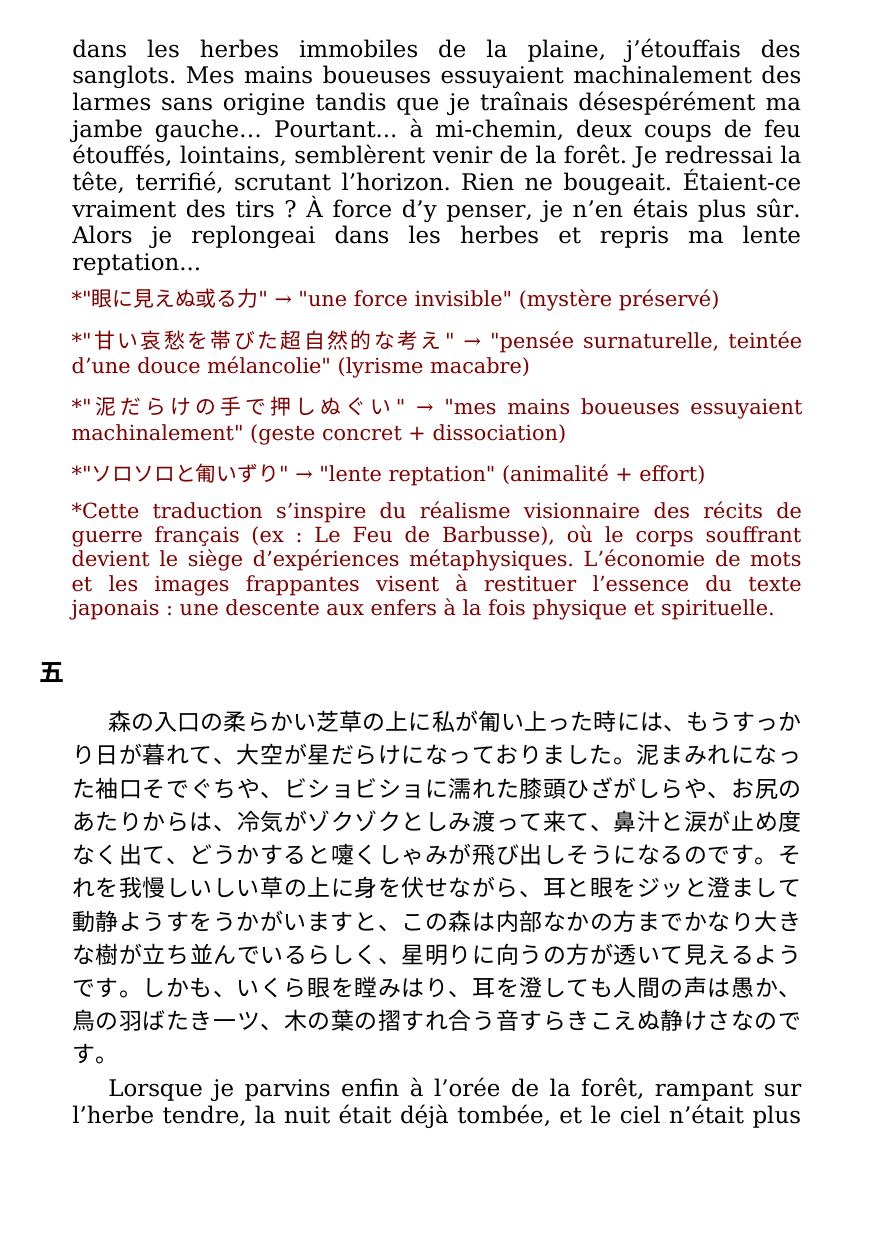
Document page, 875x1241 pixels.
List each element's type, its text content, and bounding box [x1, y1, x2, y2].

text *"甘い哀愁を帯びた超自然的な考え" → "pensée surnaturelle, teintée d’une douce mélancolie" (lyrisme macabre) [71, 324, 803, 378]
text *Cette traduction s’inspire du réalisme visionnaire des récits de guerre français (ex : Le Feu de Barbusse), où le corps souffrant devient le siège d’expériences métaphysiques. L’économie de mots et les images frappantes visent à restituer l’essence du texte japonais : une descente aux enfers à la fois physique et spirituelle. [71, 499, 803, 620]
text 森の入口の柔らかい芝草の上に私が匍い上った時には、もうすっかり日が暮れて、大空が星だらけになっておりました。泥まみれになった袖口そでぐちや、ビショビショに濡れた膝頭ひざがしらや、お尻のあたりからは、冷気がゾクゾクとしみ渡って来て、鼻汁と涙が止め度なく出て、どうかすると嚔くしゃみが飛び出しそうになるのです。それを我慢しいしい草の上に身を伏せながら、耳と眼をジッと澄まして動静ようすをうかがいますと、この森は内部なかの方までかなり大きな樹が立ち並んでいるらしく、星明りに向うの方が透いて見えるようです。しかも、いくら眼を瞠みはり、耳を澄しても人間の声は愚か、鳥の羽ばたき一ツ、木の葉の摺すれ合う音すらきこえぬ静けさなのです。 [72, 704, 802, 1069]
text *"眼に見えぬ或る力" → "une force invisible" (mystère préservé) [71, 282, 803, 312]
text Lorsque je parvins enfin à l’orée de la forêt, rampant sur l’herbe tendre, la nuit était déjà tombée, et le ciel n’était plus [72, 1075, 802, 1129]
text *"泥だらけの手で押しぬぐい" → "mes mains boueuses essuyaient machinalement" (geste concret + dissociation) [71, 390, 803, 445]
text *"ソロソロと匍いずり" → "lente reptation" (animalité + effort) [71, 457, 803, 487]
subtitle 五 [36, 650, 838, 692]
text dans les herbes immobiles de la plaine, j’étouffais des sanglots. Mes mains boueuses essuyaient machinalement des larmes sans origine tandis que je traînais désespérément ma jambe gauche… Pourtant... à mi-chemin, deux coups de feu étouffés, lointains, semblèrent venir de la forêt. Je redressai la tête, terrifié, scrutant l’horizon. Rien ne bougeait. Étaient-ce vraiment des tirs ? À force d’y penser, je n’en étais plus sûr. Alors je replongeai dans les herbes et repris ma lente reptation... [72, 36, 802, 276]
